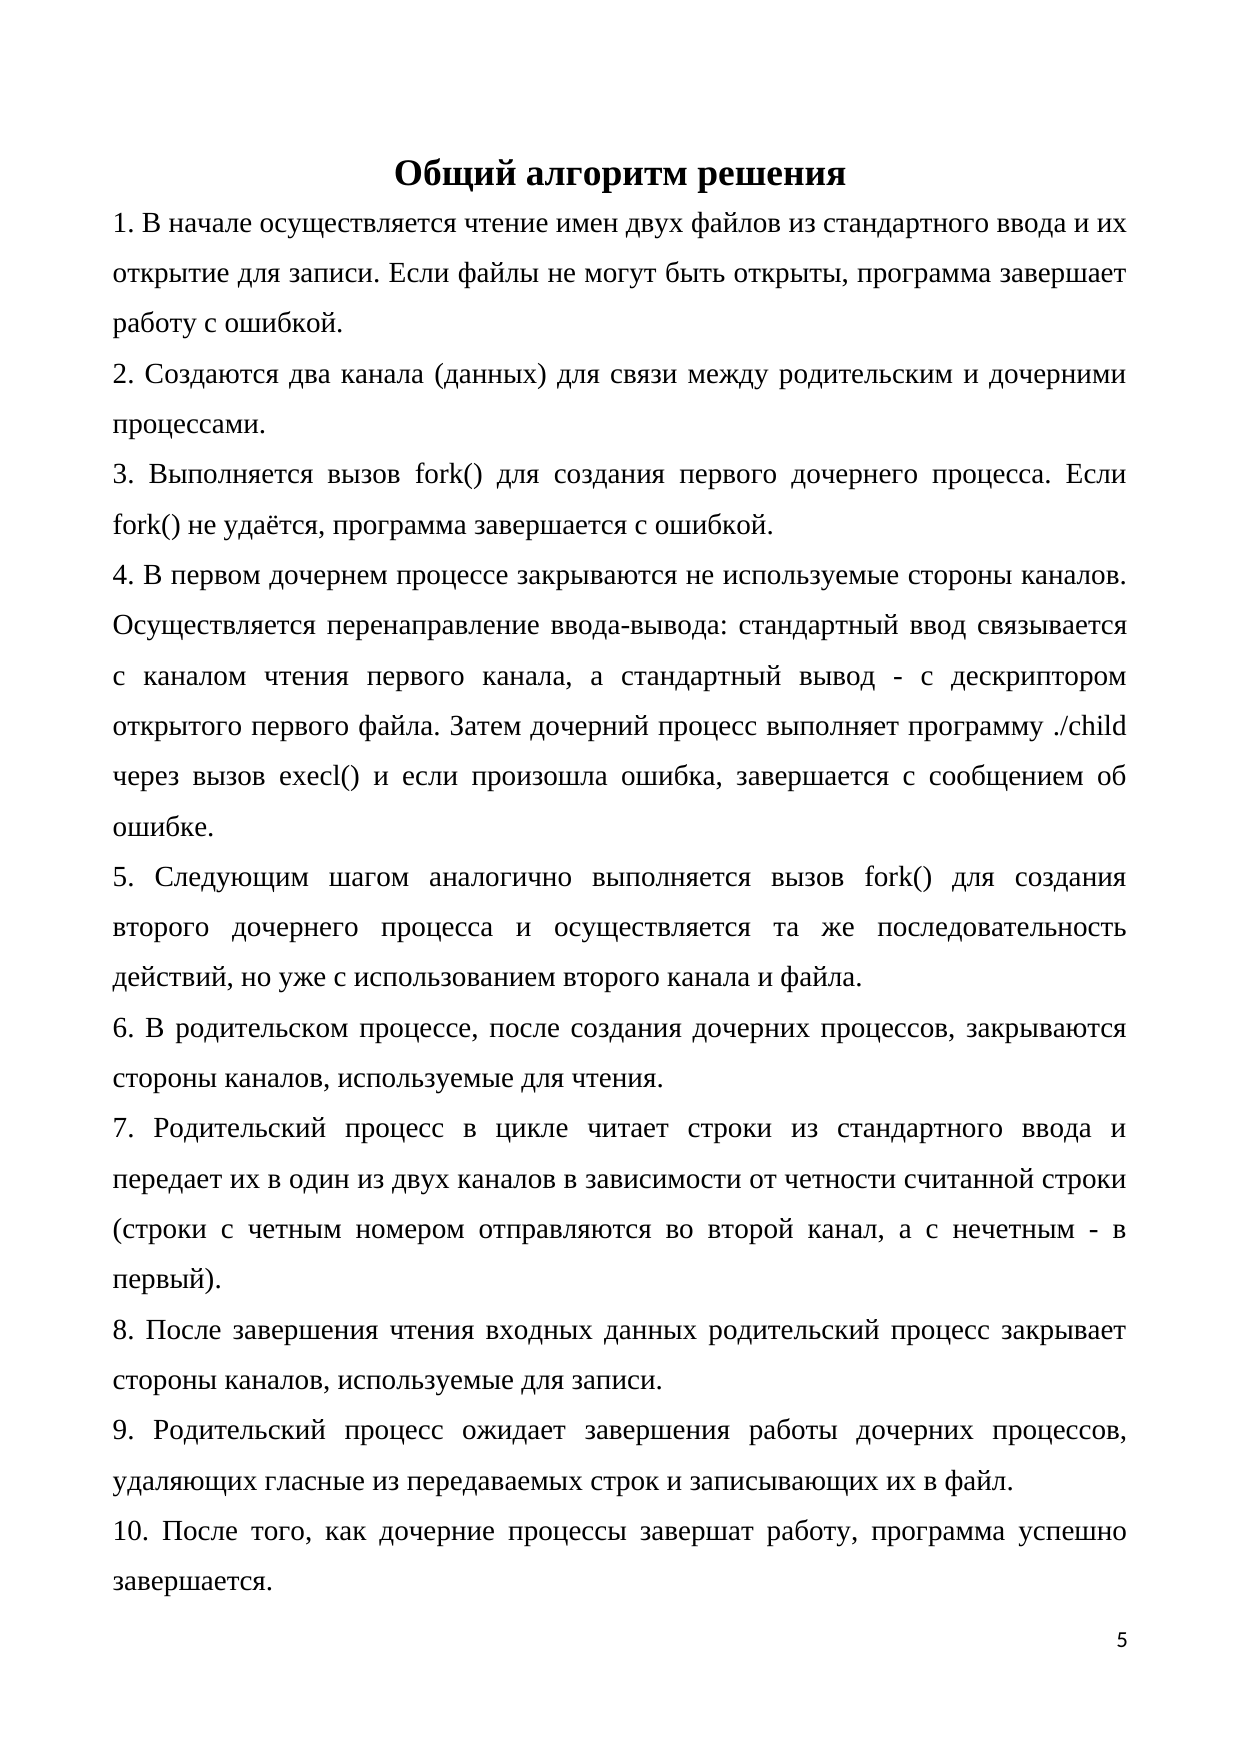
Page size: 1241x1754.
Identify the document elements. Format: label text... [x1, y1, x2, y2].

text 1. В начале осуществляется чтение имен двух файлов из стандартного ввода и их открытие для записи. Если файлы не могут быть открыты, программа завершает работу с ошибкой. [112, 205, 1128, 339]
text 8. После завершения чтения входных данных родительский процесс закрывает стороны каналов, используемые для записи. [112, 1312, 1128, 1396]
text 5. Следующим шагом аналогично выполняется вызов fork() для создания второго дочернего процесса и осуществляется та же последовательность действий, но уже с использованием второго канала и файла. [112, 859, 1128, 993]
text 2. Создаются два канала (данных) для связи между родительским и дочерними процессами. [112, 356, 1128, 440]
text 7. Родительский процесс в цикле читает строки из стандартного ввода и передает их в один из двух каналов в зависимости от четности считанной строки (строки с четным номером отправляются во второй канал, а с нечетным - в первый). [112, 1111, 1128, 1295]
text 6. В родительском процессе, после создания дочерних процессов, закрываются стороны каналов, используемые для чтения. [112, 1010, 1128, 1094]
text 3. Выполняется вызов fork() для создания первого дочернего процесса. Если fork() не удаётся, программа завершается с ошибкой. [112, 456, 1128, 540]
text 9. Родительский процесс ожидает завершения работы дочерних процессов, удаляющих гласные из передаваемых строк и записывающих их в файл. [112, 1412, 1128, 1496]
text 10. После того, как дочерние процессы завершат работу, программа успешно завершается. [112, 1513, 1128, 1597]
text 4. В первом дочернем процессе закрываются не используемые стороны каналов. Осуществляется перенаправление ввода-вывода: стандартный ввод связывается с каналом чтения первого канала, а стандартный вывод - с дескриптором открытого первого файла. Затем дочерний процесс выполняет программу ./child через вызов execl() и если произошла ошибка, завершается с сообщением об ошибке. [112, 557, 1128, 842]
subtitle Общий алгоритм решения [112, 150, 1128, 193]
